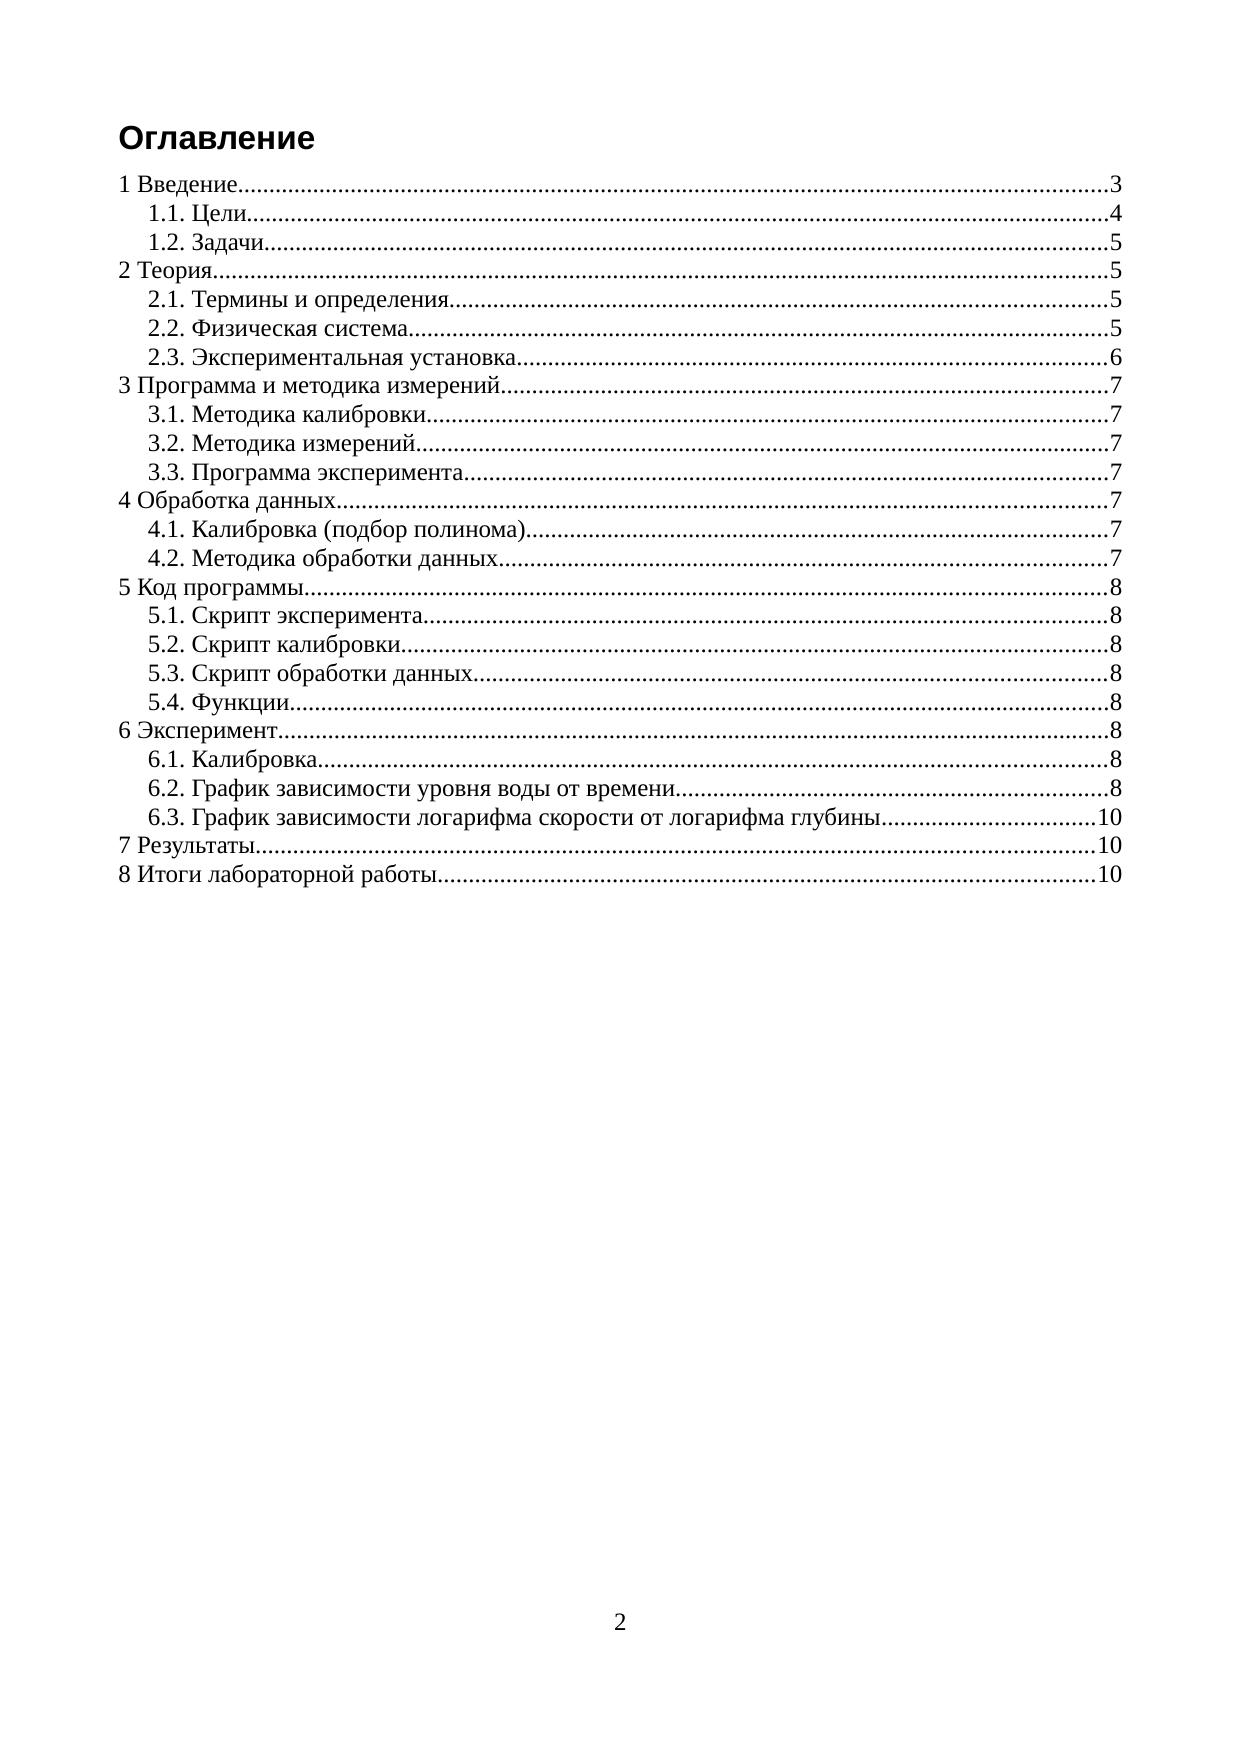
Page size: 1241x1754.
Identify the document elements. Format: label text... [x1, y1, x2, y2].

text 4.2. Методика обработки данных 7 [148, 543, 1122, 572]
subtitle Оглавление [118, 118, 1122, 157]
text 3 Программа и методика измерений 7 [118, 370, 1122, 399]
text 1.2. Задачи 5 [148, 227, 1122, 255]
text 3.1. Методика калибровки 7 [148, 399, 1122, 428]
text 5.1. Скрипт эксперимента 8 [148, 600, 1122, 629]
text 5 Код программы 8 [118, 572, 1122, 600]
text 7 Результаты 10 [118, 830, 1122, 859]
text 2 Теория 5 [118, 255, 1122, 284]
text 5.4. Функции 8 [148, 687, 1122, 715]
text 4.1. Калибровка (подбор полинома) 7 [148, 514, 1122, 543]
text 5.3. Скрипт обработки данных 8 [148, 658, 1122, 687]
text 3.3. Программа эксперимента 7 [148, 457, 1122, 485]
text 6.2. График зависимости уровня воды от времени 8 [148, 773, 1122, 802]
text 2.1. Термины и определения 5 [148, 284, 1122, 313]
text 6.1. Калибровка 8 [148, 744, 1122, 773]
text 6 Эксперимент 8 [118, 715, 1122, 744]
text 4 Обработка данных 7 [118, 485, 1122, 514]
text 2.3. Экспериментальная установка 6 [148, 342, 1122, 370]
text 1.1. Цели 4 [148, 198, 1122, 227]
text 5.2. Скрипт калибровки 8 [148, 629, 1122, 658]
text 6.3. График зависимости логарифма скорости от логарифма глубины 10 [148, 802, 1122, 830]
text 8 Итоги лабораторной работы 10 [118, 859, 1122, 888]
text 2.2. Физическая система 5 [148, 313, 1122, 342]
text 3.2. Методика измерений 7 [148, 428, 1122, 457]
text 1 Введение 3 [118, 169, 1122, 198]
